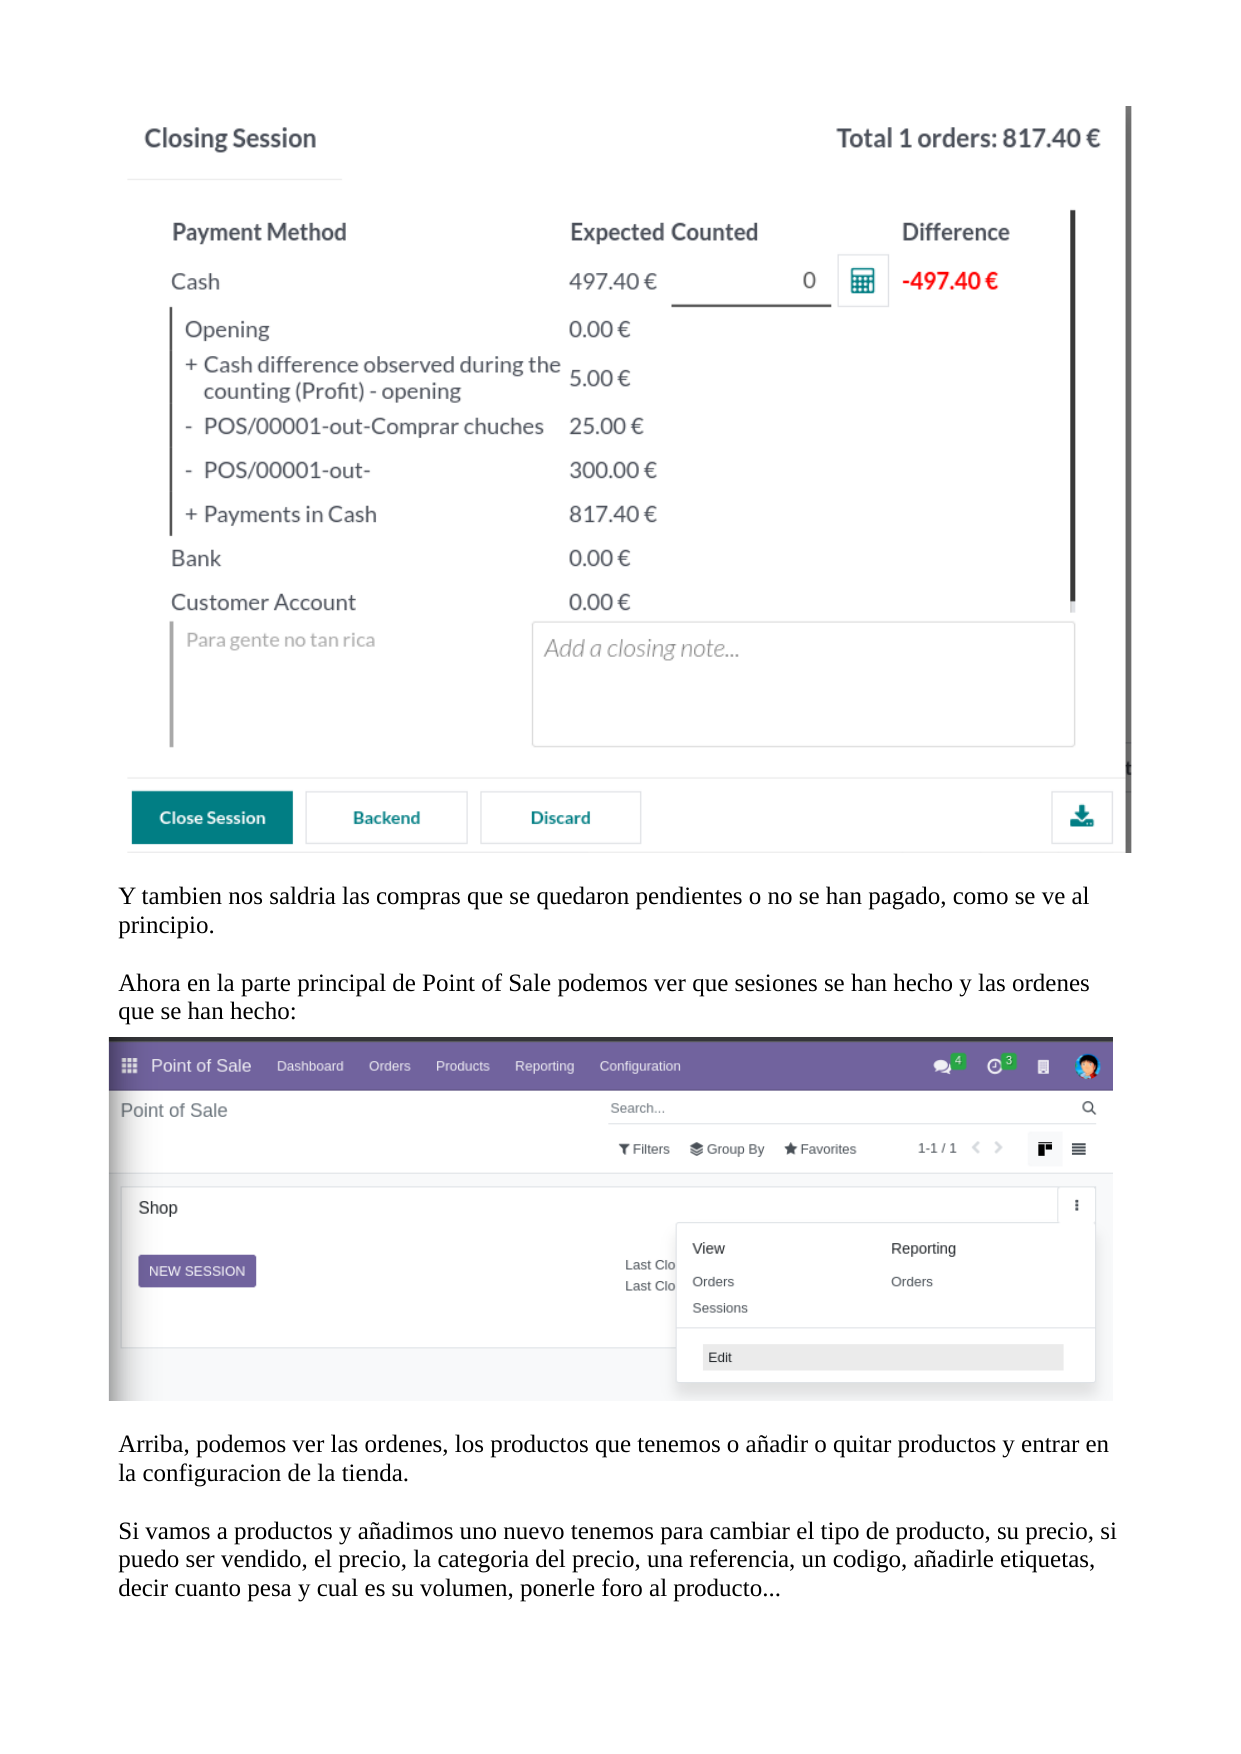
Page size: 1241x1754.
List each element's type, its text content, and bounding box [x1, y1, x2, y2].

picture [108, 1037, 1113, 1401]
text Arriba, podemos ver las ordenes, los productos que tenemos o añadir o quitar productos y entrar en la configuracion de la tienda. [118, 1429, 1122, 1487]
text Si vamos a productos y añadimos uno nuevo tenemos para cambiar el tipo de producto, su precio, si puedo ser vendido, el precio, la categoria del precio, una referencia, un codigo, añadirle etiquetas, decir cuanto pesa y cual es su volumen, ponerle foro al producto... [118, 1516, 1122, 1602]
text Y tambien nos saldria las compras que se quedaron pendientes o no se han pagado, como se ve al principio. [118, 881, 1122, 939]
text Ahora en la parte principal de Point of Sale podemos ver que sesiones se han hecho y las ordenes que se han hecho: [118, 968, 1122, 1025]
picture [127, 106, 1132, 853]
